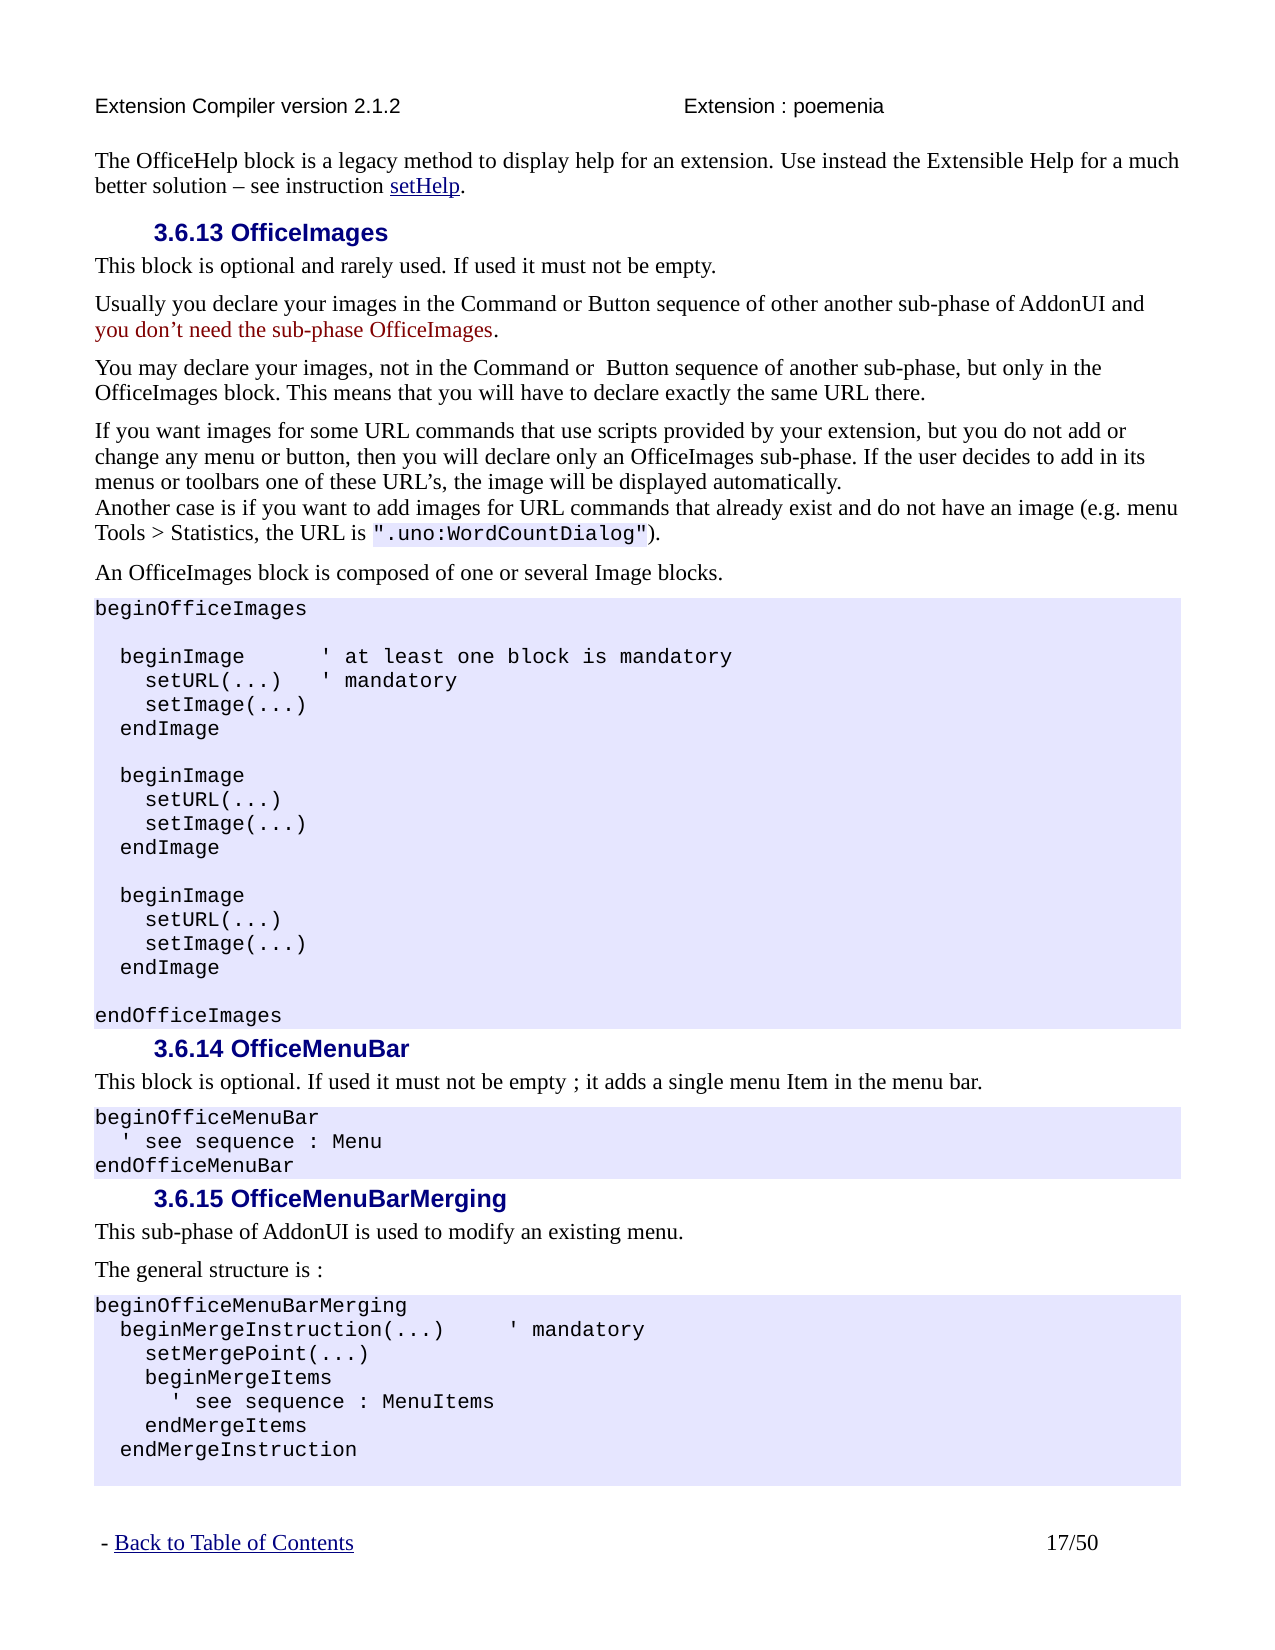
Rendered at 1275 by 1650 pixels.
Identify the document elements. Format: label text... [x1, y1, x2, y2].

text beginOfficeImages [94, 598, 1181, 622]
text This sub-phase of AddonUI is used to modify an existing menu. [94, 1219, 1181, 1244]
text setMergePoint(...) [94, 1343, 1181, 1367]
text This block is optional and rarely used. If used it must not be empty. [94, 253, 1181, 278]
text ' see sequence : MenuItems [94, 1391, 1181, 1414]
text setImage(...) [94, 693, 1181, 717]
text endMergeItems [94, 1414, 1181, 1438]
text beginOfficeMenuBarMerging [94, 1295, 1181, 1319]
text setURL(...) [94, 909, 1181, 933]
text An OfficeImages block is composed of one or several Image blocks. [94, 560, 1181, 585]
subtitle OfficeMenuBar [153, 1035, 1181, 1063]
subtitle OfficeImages [153, 219, 1181, 247]
text If you want images for some URL commands that use scripts provided by your extension, but you do not add or change any menu or button, then you will declare only an OfficeImages sub-phase. If the user decides to add in its menus or toolbars one of these URL’s, the image will be displayed automatically. Another case is if you want to add images for URL commands that already exist and do not have an image (e.g. menu Tools > Statistics, the URL is ".uno:WordCountDialog"). [94, 418, 1181, 547]
text beginImage [94, 885, 1181, 909]
text endImage [94, 957, 1181, 981]
text setImage(...) [94, 933, 1181, 957]
text beginImage [94, 765, 1181, 789]
text endImage [94, 717, 1181, 741]
subtitle OfficeMenuBarMerging [153, 1185, 1181, 1213]
text beginOfficeMenuBar [94, 1107, 1181, 1131]
text setURL(...) ' mandatory [94, 669, 1181, 693]
text endMergeInstruction [94, 1438, 1181, 1462]
text This block is optional. If used it must not be empty ; it adds a single menu Item in the menu bar. [94, 1069, 1181, 1094]
text endImage [94, 837, 1181, 861]
text You may declare your images, not in the Command or Button sequence of another sub-phase, but only in the OfficeImages block. This means that you will have to declare exactly the same URL there. [94, 354, 1181, 406]
text setImage(...) [94, 813, 1181, 837]
text beginMergeItems [94, 1367, 1181, 1391]
text beginMergeInstruction(...) ' mandatory [94, 1319, 1181, 1343]
text beginImage ' at least one block is mandatory [94, 646, 1181, 669]
text setURL(...) [94, 789, 1181, 813]
text endOfficeMenuBar [94, 1155, 1181, 1179]
text The general structure is : [94, 1257, 1181, 1282]
text The OfficeHelp block is a legacy method to display help for an extension. Use instead the Extensible Help for a much better solution – see instruction setHelp. [94, 147, 1181, 198]
text ' see sequence : Menu [94, 1131, 1181, 1155]
text Usually you declare your images in the Command or Button sequence of other another sub-phase of AddonUI and you don’t need the sub-phase OfficeImages. [94, 291, 1181, 342]
text endOfficeImages [94, 1005, 1181, 1029]
